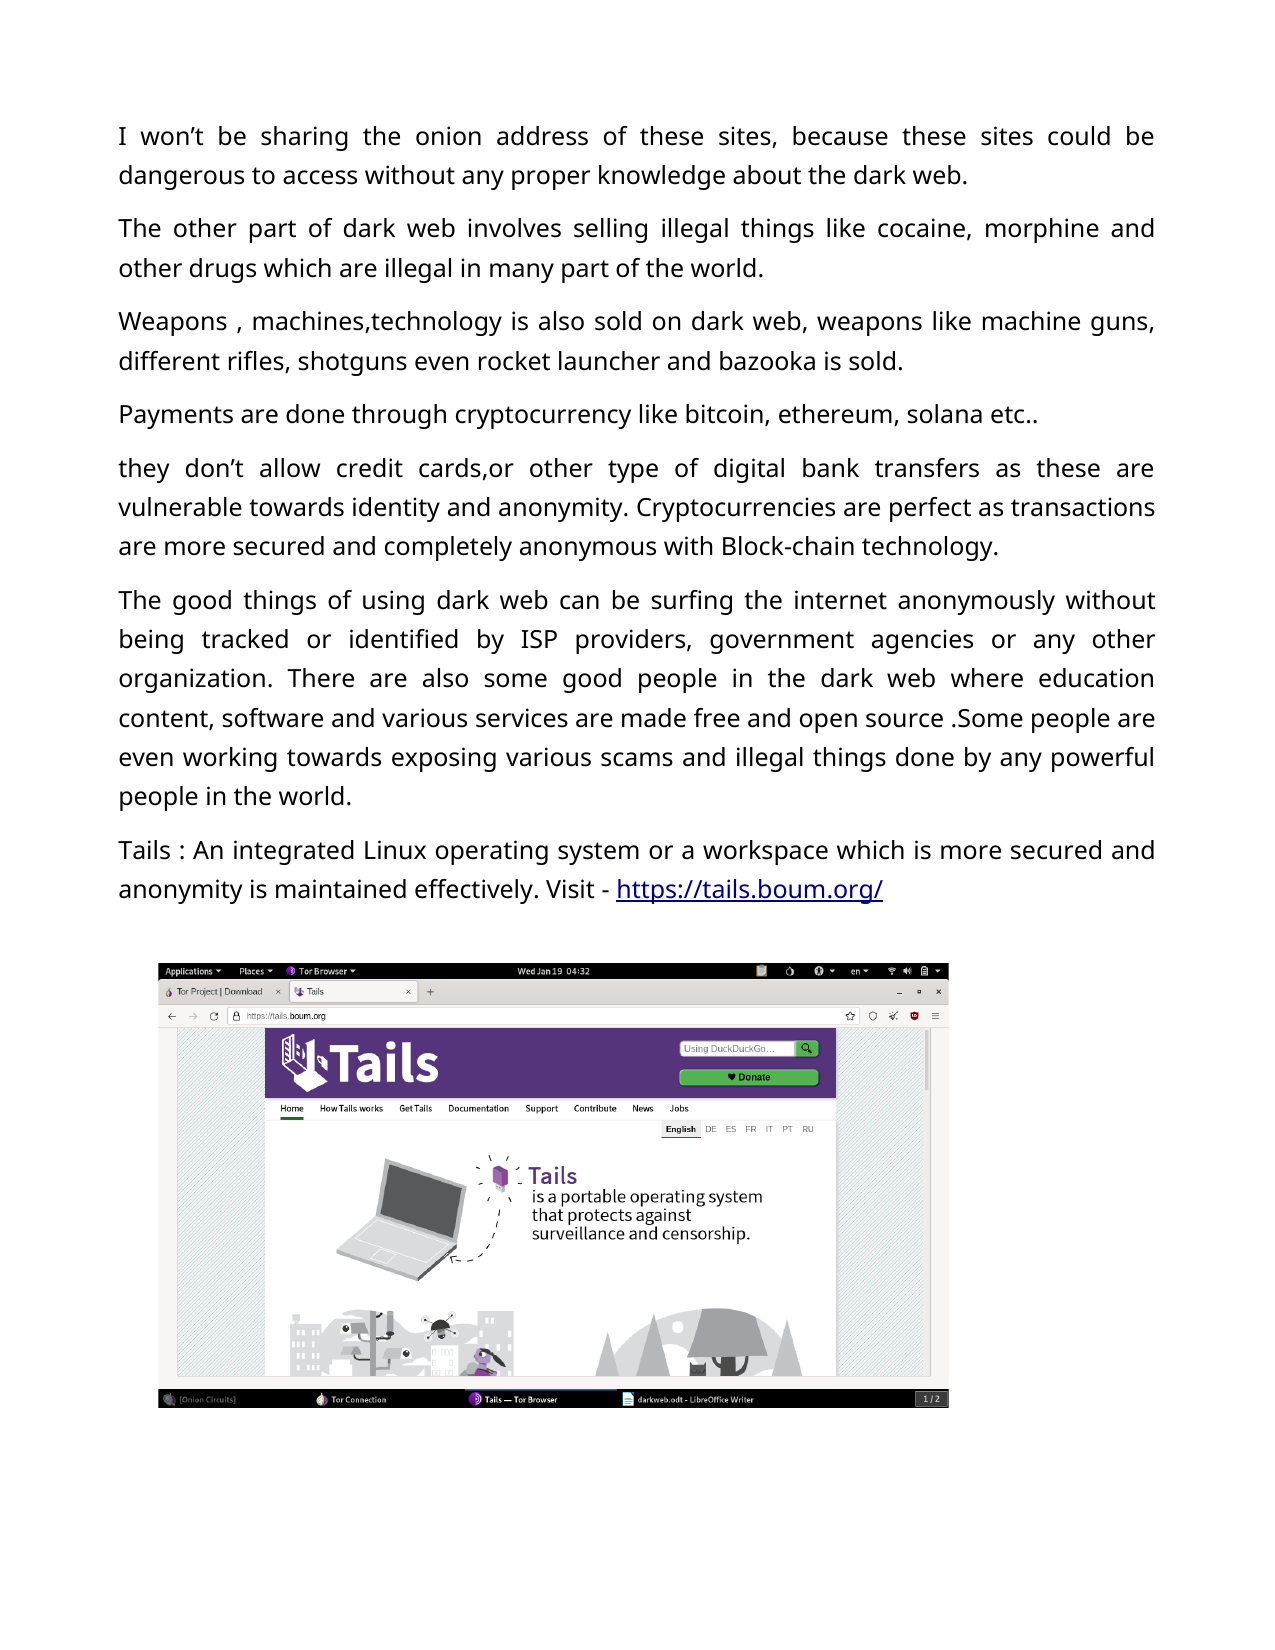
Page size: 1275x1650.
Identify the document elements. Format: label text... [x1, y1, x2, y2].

text I won’t be sharing the onion address of these sites, because these sites could be dangerous to access without any proper knowledge about the dark web. [118, 118, 1157, 191]
text Weapons , machines,technology is also sold on dark web, weapons like machine guns, different rifles, shotguns even rocket launcher and bazooka is sold. [118, 304, 1157, 377]
text Payments are done through cryptocurrency like bitcoin, ethereum, solana etc.. [118, 397, 1157, 431]
picture [158, 963, 949, 1408]
text they don’t allow credit cards,or other type of digital bank transfers as these are vulnerable towards identity and anonymity. Cryptocurrencies are perfect as transactions are more secured and completely anonymous with Block-chain technology. [118, 451, 1157, 563]
text The other part of dark web involves selling illegal things like cocaine, morphine and other drugs which are illegal in many part of the world. [118, 211, 1157, 284]
text The good things of using dark web can be surfing the internet anonymously without being tracked or identified by ISP providers, government agencies or any other organization. There are also some good people in the dark web where education content, software and various services are made free and open source .Some people are even working towards exposing various scams and illegal things done by any powerful people in the world. [118, 583, 1157, 813]
text Tails : An integrated Linux operating system or a workspace which is more secured and anonymity is maintained effectively. Visit - https://tails.boum.org/ [118, 832, 1157, 906]
